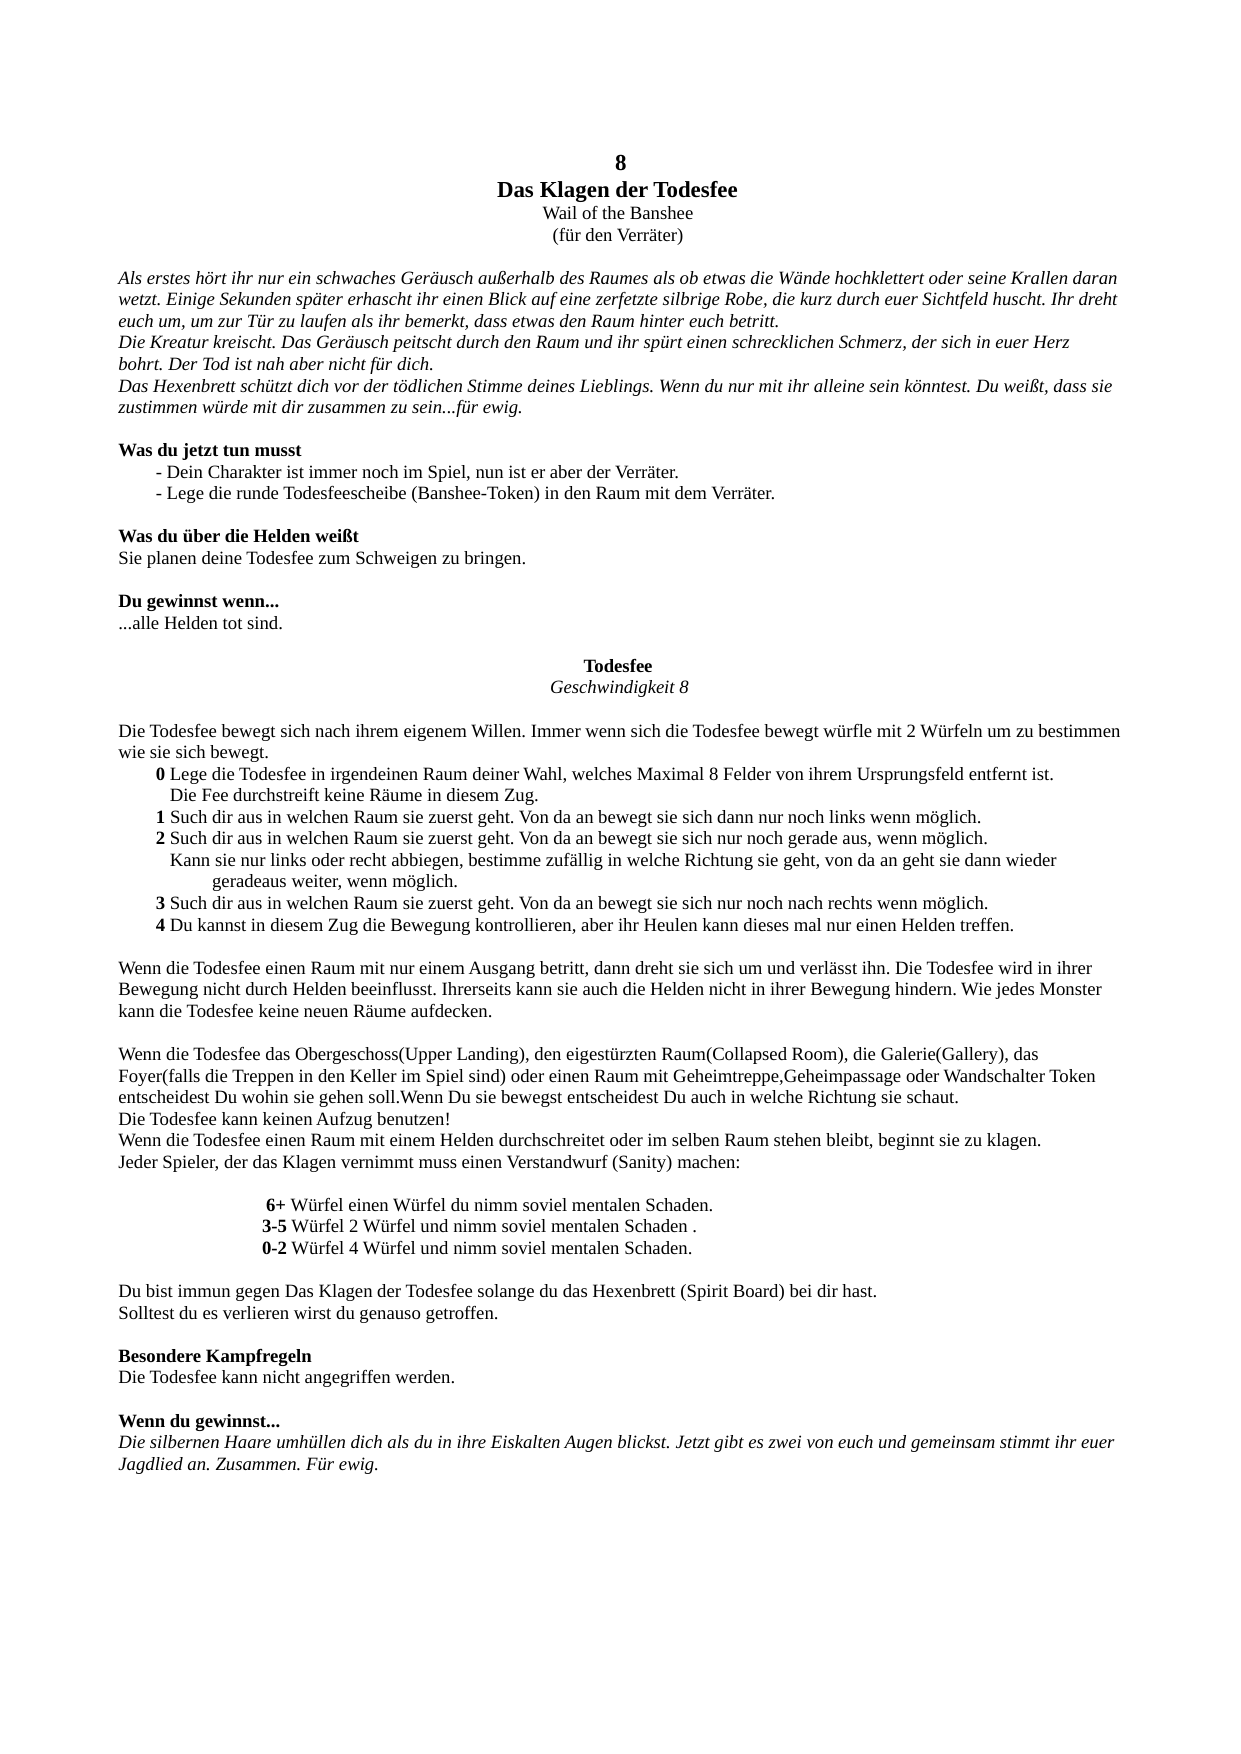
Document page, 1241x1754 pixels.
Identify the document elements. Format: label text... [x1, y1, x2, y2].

text Die Fee durchstreift keine Räume in diesem Zug. [156, 784, 1122, 806]
text Sie planen deine Todesfee zum Schweigen zu bringen. [118, 547, 1122, 568]
text 4 Du kannst in diesem Zug die Bewegung kontrollieren, aber ihr Heulen kann dieses mal nur einen Helden treffen. [156, 913, 1122, 935]
text Wenn die Todesfee das Obergeschoss(Upper Landing), den eigestürzten Raum(Collapsed Room), die Galerie(Gallery), das Foyer(falls die Treppen in den Keller im Spiel sind) oder einen Raum mit Geheimtreppe,Geheimpassage oder Wandschalter Token entscheidest Du wohin sie gehen soll.Wenn Du sie bewegst entscheidest Du auch in welche Richtung sie schaut. [118, 1043, 1122, 1108]
text Solltest du es verlieren wirst du genauso getroffen. [118, 1302, 1122, 1323]
text (für den Verräter) [118, 223, 1122, 245]
text Die silbernen Haare umhüllen dich als du in ihre Eiskalten Augen blickst. Jetzt gibt es zwei von euch und gemeinsam stimmt ihr euer Jagdlied an. Zusammen. Für ewig. [118, 1431, 1122, 1474]
text Das Klagen der Todesfee [118, 176, 1122, 202]
text Wenn die Todesfee einen Raum mit einem Helden durchschreitet oder im selben Raum stehen bleibt, beginnt sie zu klagen. [118, 1129, 1122, 1151]
text Jeder Spieler, der das Klagen vernimmt muss einen Verstandwurf (Sanity) machen: [118, 1151, 1122, 1172]
text Die Todesfee kann keinen Aufzug benutzen! [118, 1108, 1122, 1129]
text Das Hexenbrett schützt dich vor der tödlichen Stimme deines Lieblings. Wenn du nur mit ihr alleine sein könntest. Du weißt, dass sie zustimmen würde mit dir zusammen zu sein...für ewig. [118, 374, 1122, 418]
text 0-2 Würfel 4 Würfel und nimm soviel mentalen Schaden. [262, 1237, 1122, 1258]
text Die Todesfee kann nicht angegriffen werden. [118, 1366, 1122, 1388]
subtitle Geschwindigkeit 8 [118, 676, 1122, 698]
text Du bist immun gegen Das Klagen der Todesfee solange du das Hexenbrett (Spirit Board) bei dir hast. [118, 1280, 1122, 1302]
text - Lege die runde Todesfeescheibe (Banshee-Token) in den Raum mit dem Verräter. [156, 482, 1122, 504]
text 2 Such dir aus in welchen Raum sie zuerst geht. Von da an bewegt sie sich nur noch gerade aus, wenn möglich. [156, 827, 1122, 849]
text Die Kreatur kreischt. Das Geräusch peitscht durch den Raum und ihr spürt einen schrecklichen Schmerz, der sich in euer Herz bohrt. Der Tod ist nah aber nicht für dich. [118, 331, 1122, 374]
text Als erstes hört ihr nur ein schwaches Geräusch außerhalb des Raumes als ob etwas die Wände hochklettert oder seine Krallen daran wetzt. Einige Sekunden später erhascht ihr einen Blick auf eine zerfetzte silbrige Robe, die kurz durch euer Sichtfeld huscht. Ihr dreht euch um, um zur Tür zu laufen als ihr bemerkt, dass etwas den Raum hinter euch betritt. [118, 267, 1122, 331]
subtitle Was du jetzt tun musst [118, 439, 1122, 461]
subtitle Was du über die Helden weißt [118, 525, 1122, 547]
text Wenn die Todesfee einen Raum mit nur einem Ausgang betritt, dann dreht sie sich um und verlässt ihn. Die Todesfee wird in ihrer Bewegung nicht durch Helden beeinflusst. Ihrerseits kann sie auch die Helden nicht in ihrer Bewegung hindern. Wie jedes Monster kann die Todesfee keine neuen Räume aufdecken. [118, 957, 1122, 1021]
text ...alle Helden tot sind. [118, 612, 1122, 633]
text 1 Such dir aus in welchen Raum sie zuerst geht. Von da an bewegt sie sich dann nur noch links wenn möglich. [156, 806, 1122, 827]
text 8 [118, 147, 1122, 176]
subtitle Besondere Kampfregeln [118, 1345, 1122, 1366]
text 3 Such dir aus in welchen Raum sie zuerst geht. Von da an bewegt sie sich nur noch nach rechts wenn möglich. [156, 892, 1122, 913]
text Du gewinnst wenn... [118, 590, 1122, 612]
subtitle Todesfee [118, 655, 1122, 676]
text 3-5 Würfel 2 Würfel und nimm soviel mentalen Schaden . [262, 1215, 1122, 1237]
text Wail of the Banshee [118, 202, 1122, 223]
text Kann sie nur links oder recht abbiegen, bestimme zufällig in welche Richtung sie geht, von da an geht sie dann wieder geradeaus weiter, wenn möglich. [156, 849, 1122, 892]
text Die Todesfee bewegt sich nach ihrem eigenem Willen. Immer wenn sich die Todesfee bewegt würfle mit 2 Würfeln um zu bestimmen wie sie sich bewegt. [118, 719, 1122, 763]
text - Dein Charakter ist immer noch im Spiel, nun ist er aber der Verräter. [156, 461, 1122, 482]
text 0 Lege die Todesfee in irgendeinen Raum deiner Wahl, welches Maximal 8 Felder von ihrem Ursprungsfeld entfernt ist. [156, 763, 1122, 784]
text Wenn du gewinnst... [118, 1409, 1122, 1431]
text 6+ Würfel einen Würfel du nimm soviel mentalen Schaden. [118, 1194, 1122, 1215]
